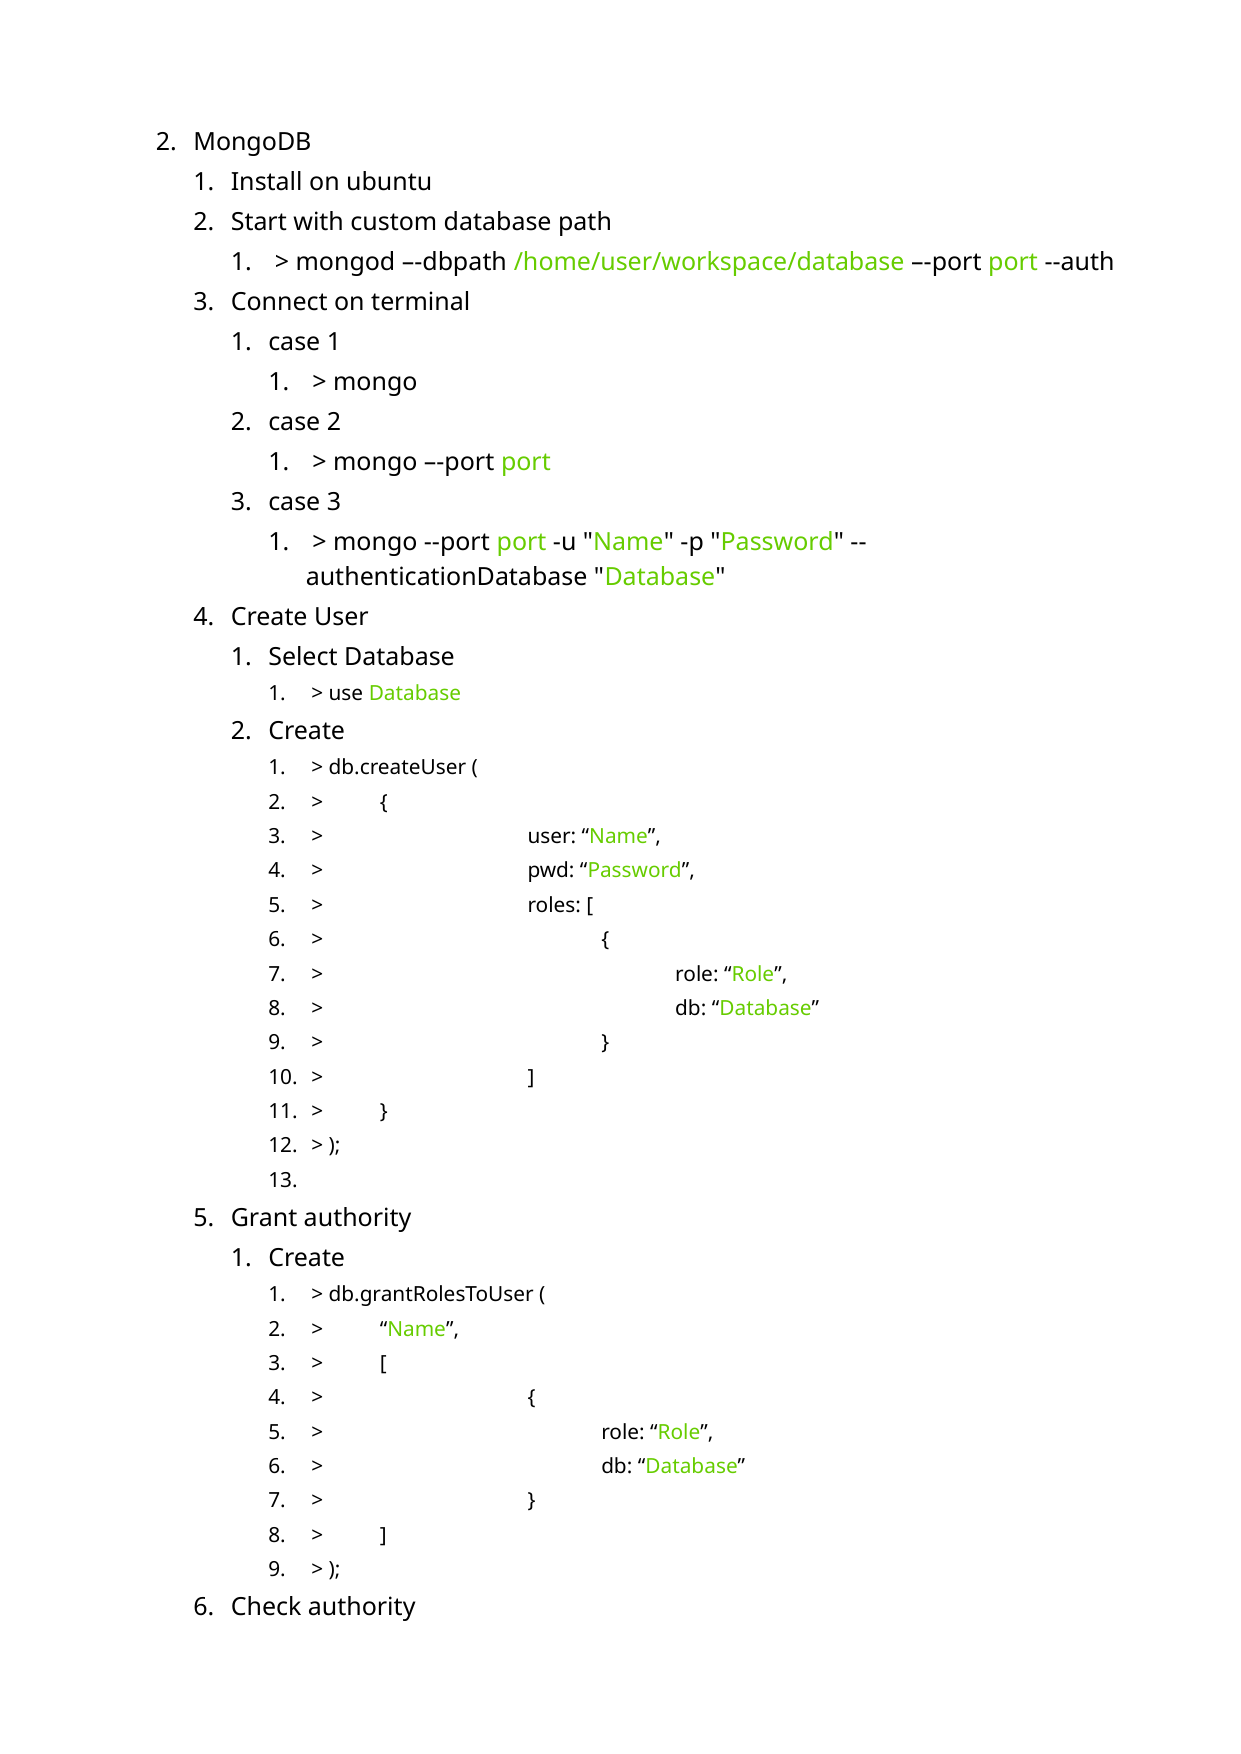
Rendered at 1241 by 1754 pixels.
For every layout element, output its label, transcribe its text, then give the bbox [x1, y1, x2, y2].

list Create [231, 1239, 1122, 1273]
list > ] [268, 1520, 1122, 1548]
list > ); [268, 1554, 1122, 1583]
list > mongo [268, 364, 1122, 398]
list > { [268, 787, 1122, 815]
list > ); [268, 1131, 1122, 1159]
list > role: “Role”, [268, 959, 1122, 987]
list MongoDB [156, 124, 1122, 158]
list Create [231, 712, 1122, 747]
list > { [268, 924, 1122, 953]
list > db.grantRolesToUser ( [268, 1279, 1122, 1308]
list > mongo –-port port [268, 444, 1122, 478]
list case 3 [231, 484, 1122, 518]
list > db.createUser ( [268, 752, 1122, 781]
list > [ [268, 1348, 1122, 1377]
list > } [268, 1486, 1122, 1514]
list Connect on terminal [193, 284, 1122, 318]
list Grant authority [193, 1199, 1122, 1233]
list > pwd: “Password”, [268, 856, 1122, 884]
list > use Database [268, 678, 1122, 707]
list > roles: [ [268, 890, 1122, 918]
list Select Database [231, 638, 1122, 672]
list > mongod –-dbpath /home/user/workspace/database –-port port --auth [231, 244, 1122, 278]
list Install on ubuntu [193, 164, 1122, 198]
list > } [268, 1096, 1122, 1125]
list > user: “Name”, [268, 821, 1122, 850]
list > db: “Database” [268, 1451, 1122, 1480]
list Check authority [193, 1589, 1122, 1623]
list > } [268, 1027, 1122, 1056]
list case 1 [231, 324, 1122, 358]
list > db: “Database” [268, 993, 1122, 1022]
list > “Name”, [268, 1314, 1122, 1342]
list Start with custom database path [193, 204, 1122, 238]
list > mongo --port port -u "Name" -p "Password" --authenticationDatabase "Database" [268, 524, 1122, 592]
list > ] [268, 1062, 1122, 1090]
list > role: “Role”, [268, 1417, 1122, 1445]
list Create User [193, 598, 1122, 632]
list > { [268, 1382, 1122, 1411]
list case 2 [231, 404, 1122, 438]
